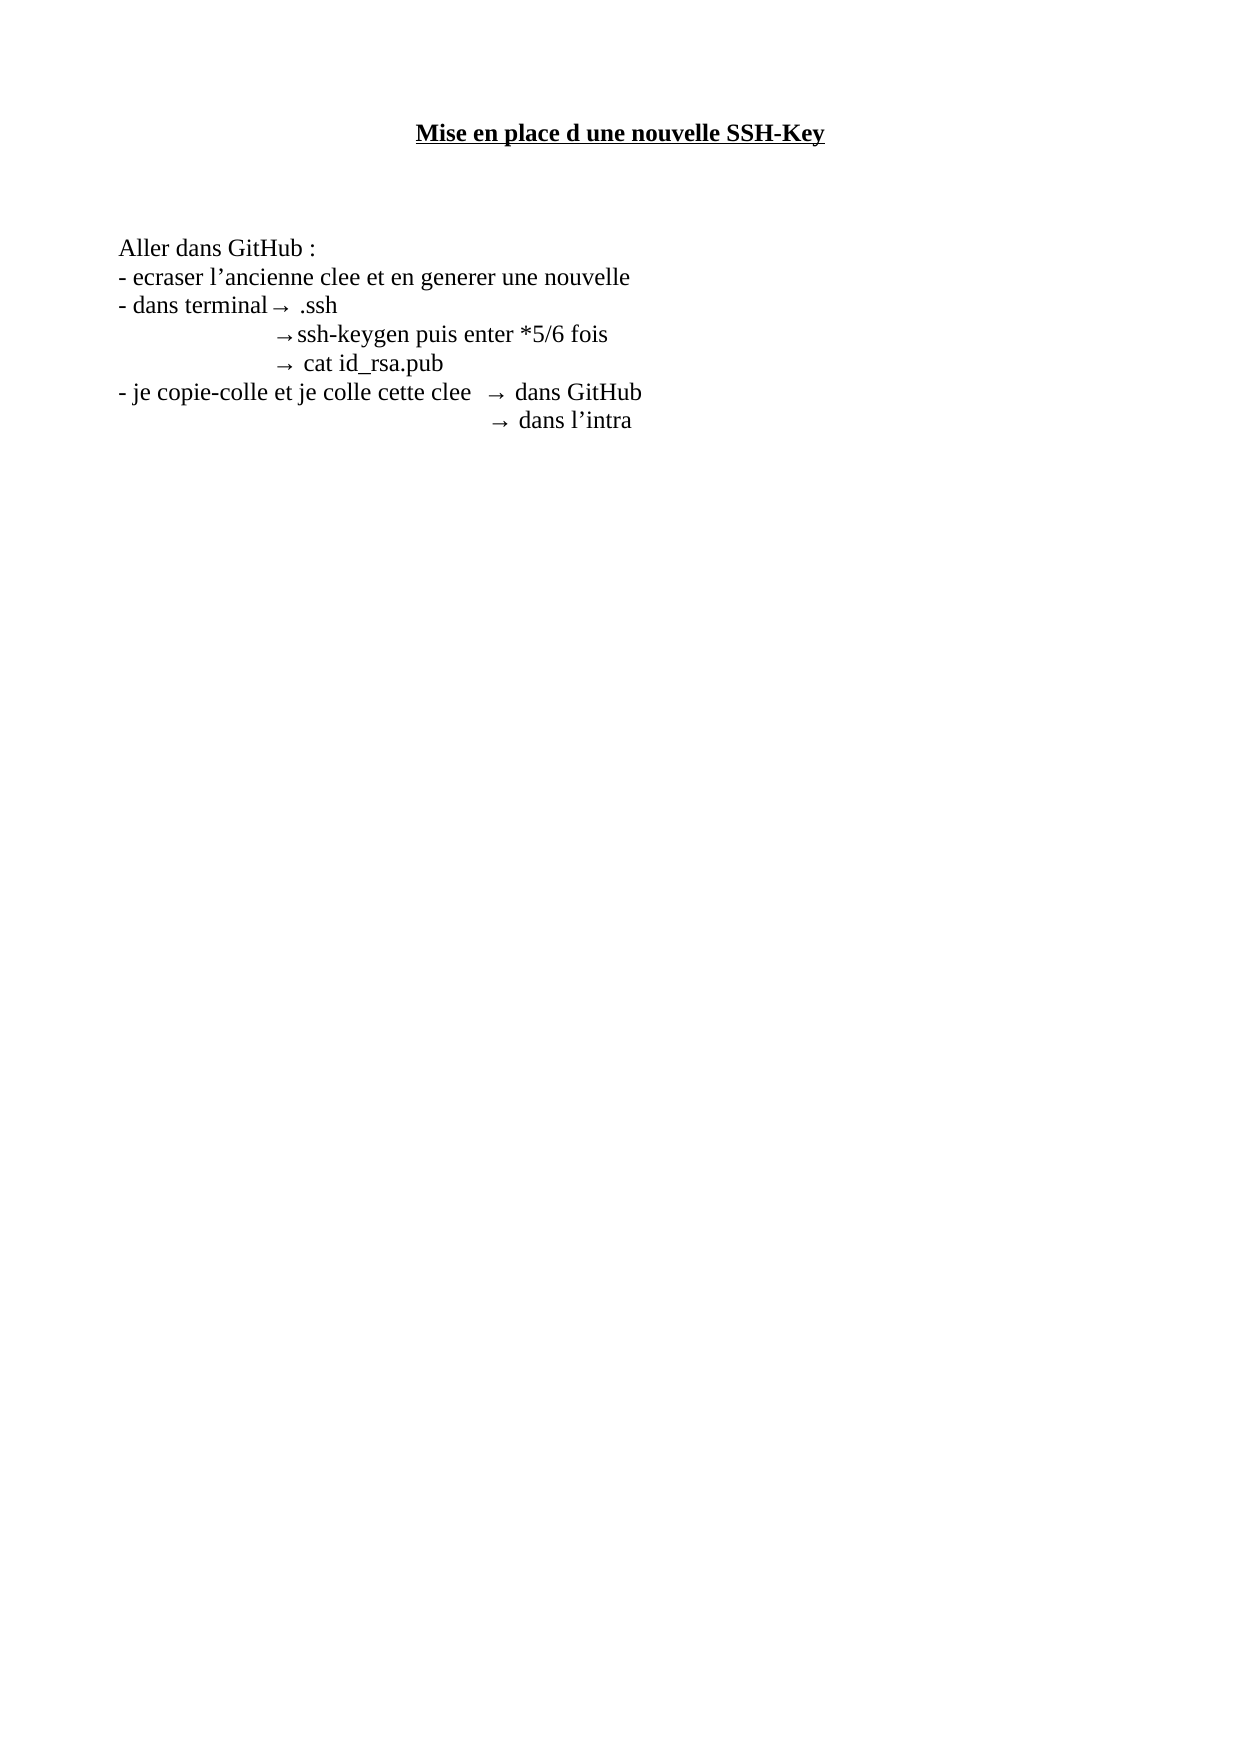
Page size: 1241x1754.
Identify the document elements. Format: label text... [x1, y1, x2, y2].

text Mise en place d une nouvelle SSH-Key [118, 118, 1122, 147]
text - dans terminal→ .ssh [118, 291, 1122, 319]
text - ecraser l’ancienne clee et en generer une nouvelle [118, 262, 1122, 291]
text Aller dans GitHub : [118, 233, 1122, 262]
text →ssh-keygen puis enter *5/6 fois [118, 319, 1122, 348]
text → dans l’intra [118, 406, 1122, 434]
text - je copie-colle et je colle cette clee → dans GitHub [118, 377, 1122, 406]
text → cat id_rsa.pub [118, 348, 1122, 377]
